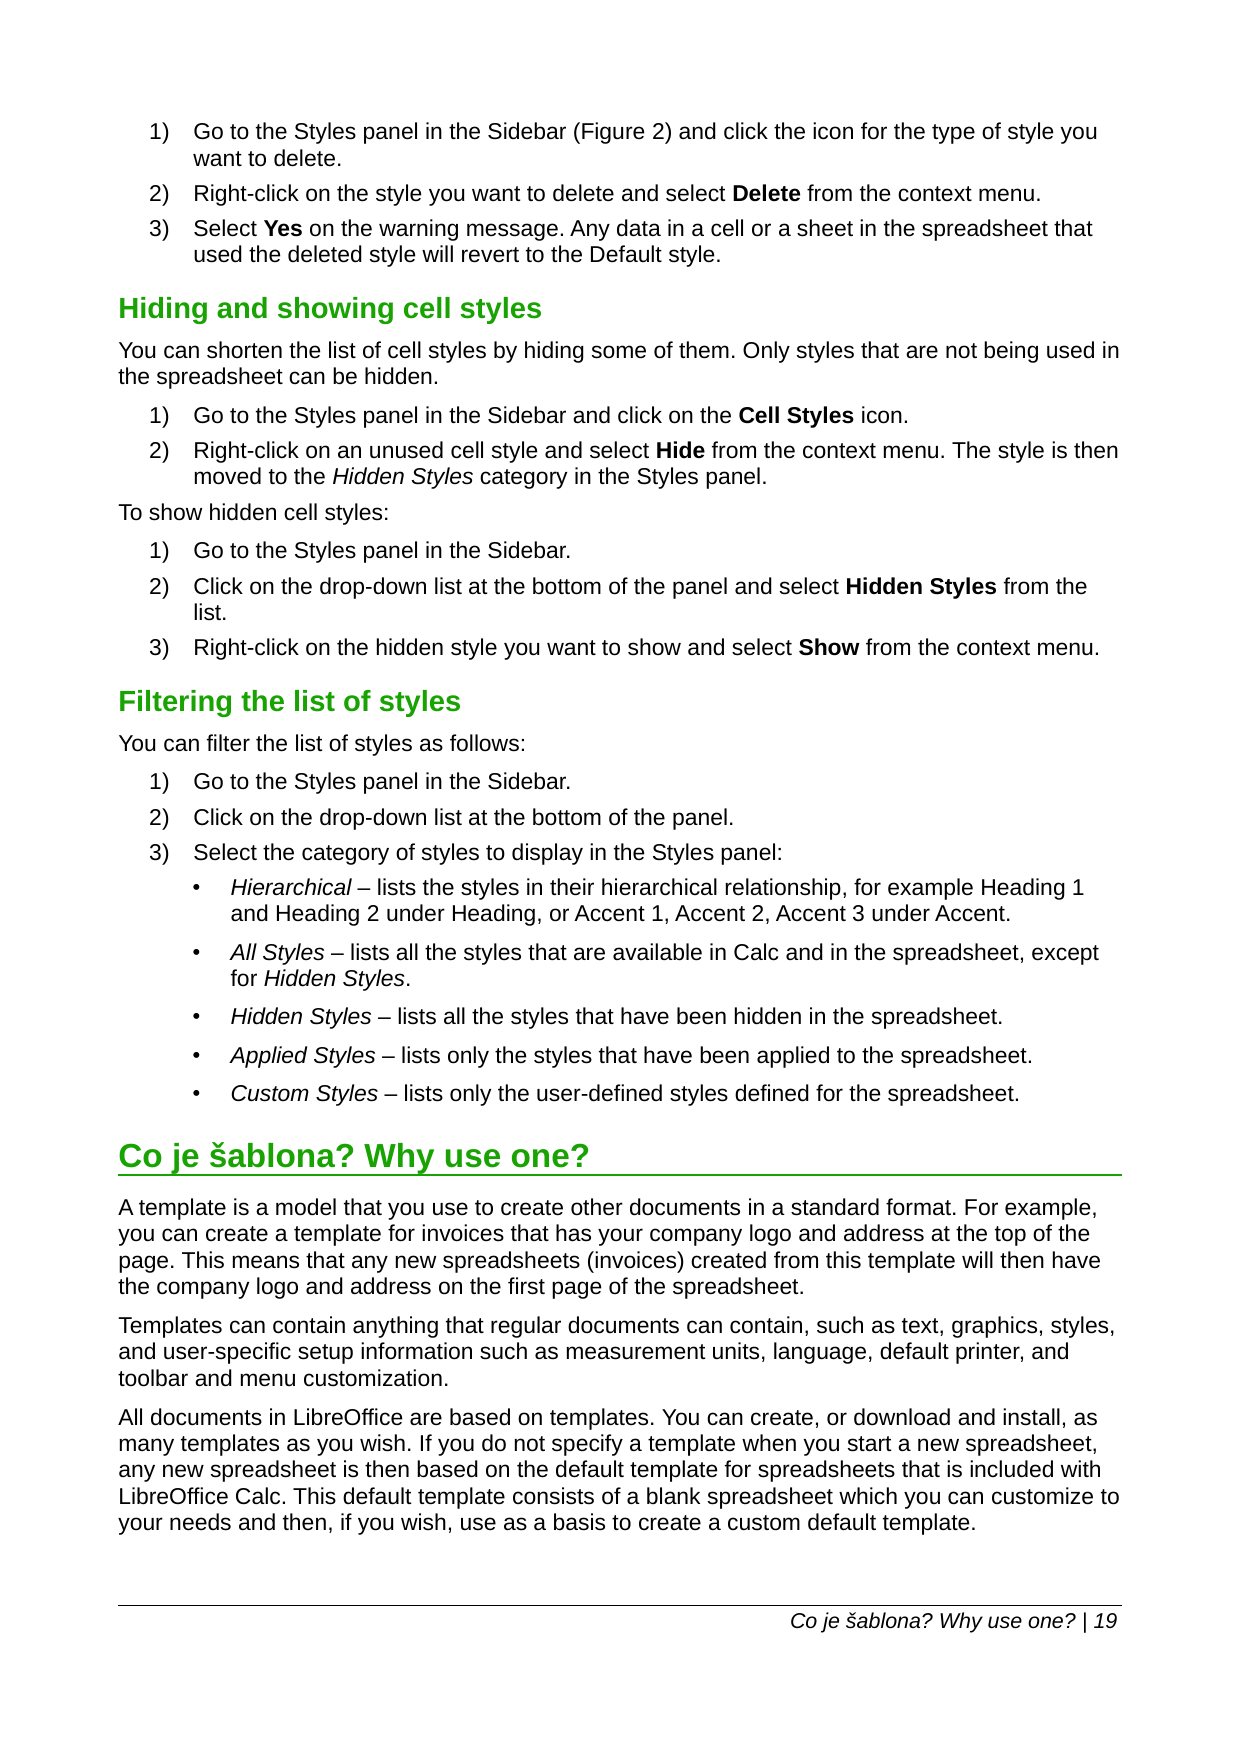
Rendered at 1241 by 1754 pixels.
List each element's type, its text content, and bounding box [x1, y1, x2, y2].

text All documents in LibreOffice are based on templates. You can create, or download and install, as many templates as you wish. If you do not specify a template when you start a new spreadsheet, any new spreadsheet is then based on the default template for spreadsheets that is included with LibreOffice Calc. This default template consists of a blank spreadsheet which you can customize to your needs and then, if you wish, use as a basis to create a custom default template. [118, 1403, 1122, 1535]
list Hierarchical – lists the styles in their hierarchical relationship, for example Heading 1 and Heading 2 under Heading, or Accent 1, Accent 2, Accent 3 under Accent. [192, 874, 1122, 927]
list Hidden Styles – lists all the styles that have been hidden in the spreadsheet. [192, 1003, 1122, 1030]
list Right-click on the style you want to delete and select Delete from the context menu. [169, 180, 1122, 206]
list Go to the Styles panel in the Sidebar. [169, 768, 1122, 795]
list Go to the Styles panel in the Sidebar (Figure 2) and click the icon for the type of style you want to delete. [169, 118, 1122, 171]
text A template is a model that you use to create other documents in a standard format. For example, you can create a template for invoices that has your company logo and address at the top of the page. This means that any new spreadsheets (invoices) created from this template will then have the company logo and address on the first page of the spreadsheet. [118, 1194, 1122, 1299]
list Click on the drop-down list at the bottom of the panel. [169, 803, 1122, 830]
list To show hidden cell styles: [118, 498, 1122, 525]
text You can shorten the list of cell styles by hiding some of them. Only styles that are not being used in the spreadsheet can be hidden. [118, 337, 1122, 389]
list You can filter the list of styles as follows: [118, 729, 1122, 756]
list Click on the drop-down list at the bottom of the panel and select Hidden Styles from the list. [169, 573, 1122, 625]
subtitle Hiding and showing cell styles [118, 291, 1122, 325]
list Right-click on the hidden style you want to show and select Show from the context menu. [169, 634, 1122, 661]
list Right-click on an unused cell style and select Hide from the context menu. The style is then moved to the Hidden Styles category in the Styles panel. [169, 437, 1122, 490]
text Templates can contain anything that regular documents can contain, such as text, graphics, styles, and user-specific setup information such as measurement units, language, default printer, and toolbar and menu customization. [118, 1312, 1122, 1391]
list Go to the Styles panel in the Sidebar and click on the Cell Styles icon. [169, 402, 1122, 428]
list Go to the Styles panel in the Sidebar. [169, 537, 1122, 564]
list Select Yes on the warning message. Any data in a cell or a sheet in the spreadsheet that used the deleted style will revert to the Default style. [169, 215, 1122, 268]
subtitle Filtering the list of styles [118, 684, 1122, 718]
list Applied Styles – lists only the styles that have been applied to the spreadsheet. [192, 1042, 1122, 1068]
list Custom Styles – lists only the user-defined styles defined for the spreadsheet. [192, 1080, 1122, 1106]
list All Styles – lists all the styles that are available in Calc and in the spreadsheet, except for Hidden Styles. [192, 939, 1122, 991]
list Select the category of styles to display in the Styles panel: [169, 839, 1122, 865]
subtitle Co je šablona? Why use one? [118, 1136, 1122, 1174]
